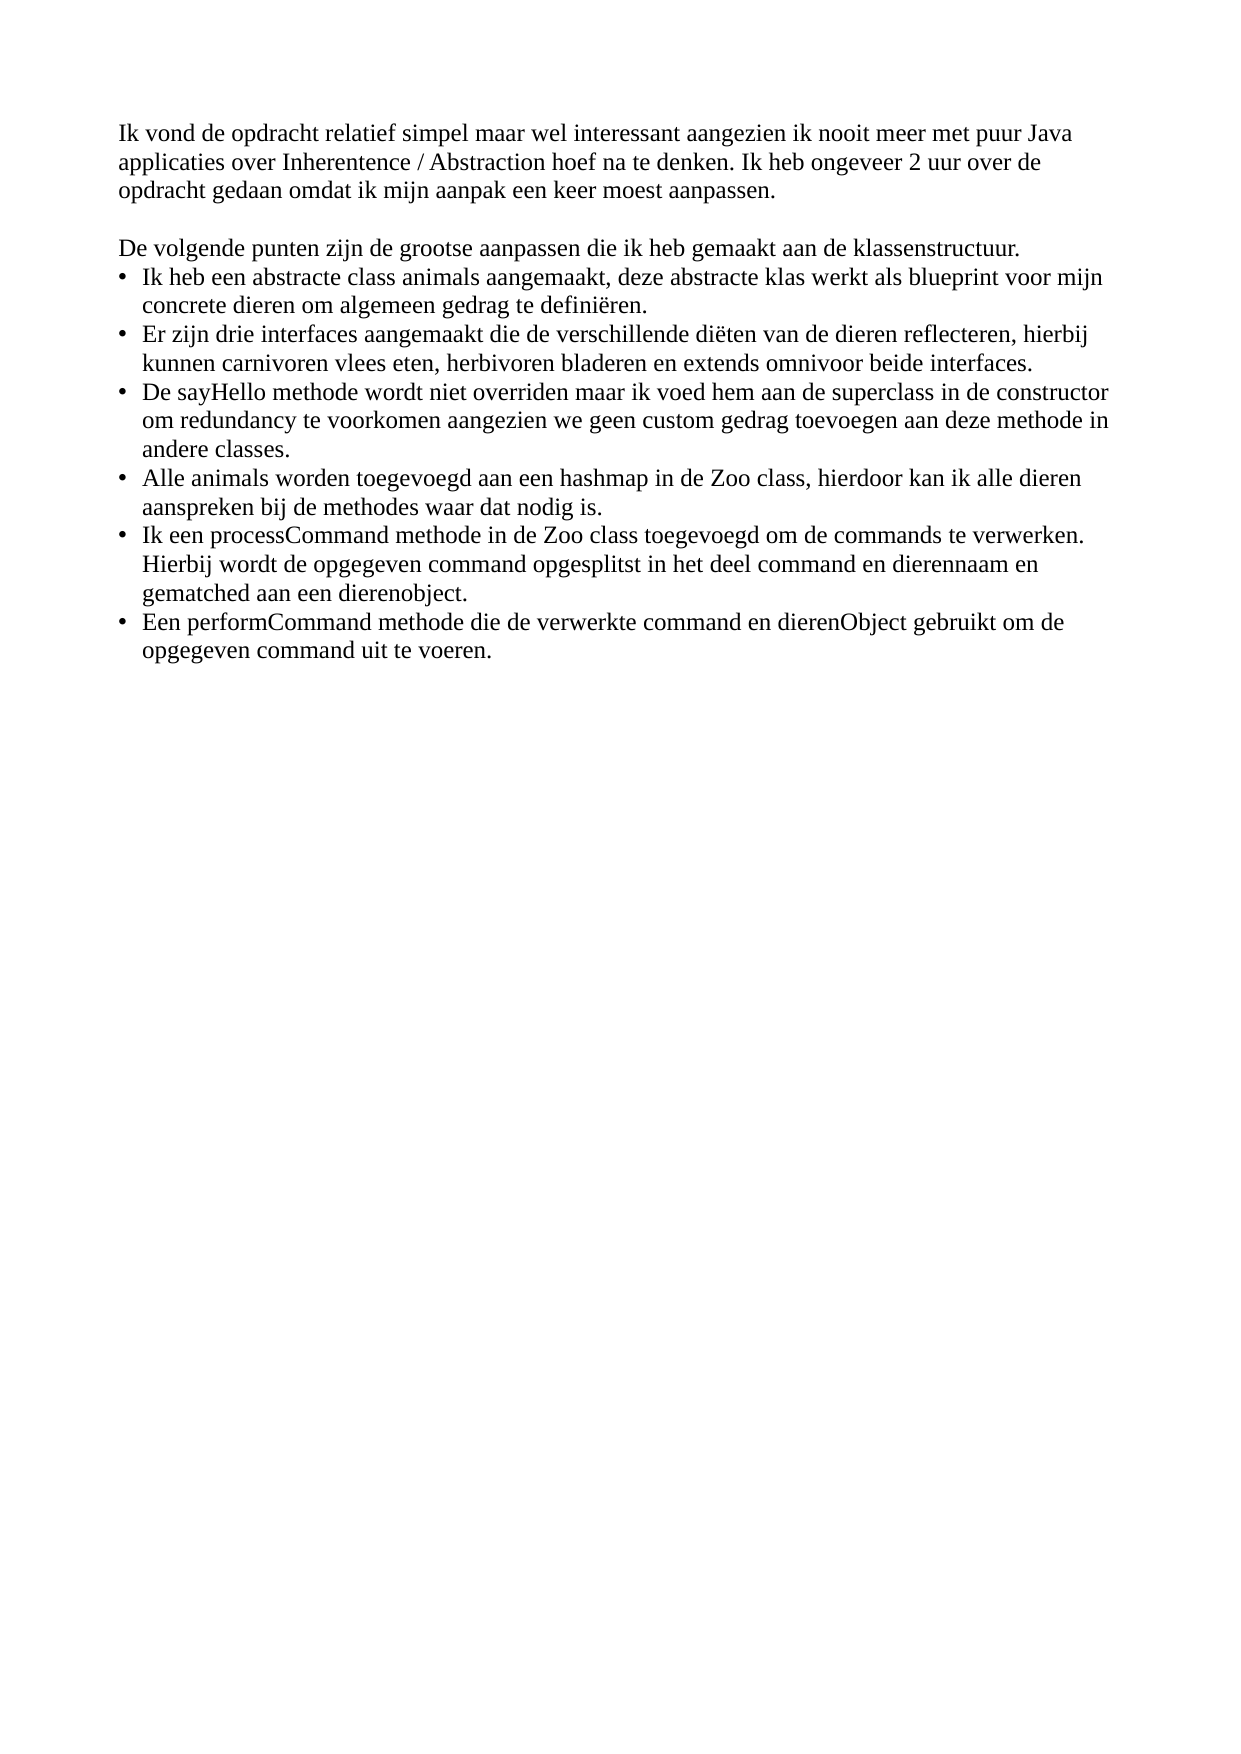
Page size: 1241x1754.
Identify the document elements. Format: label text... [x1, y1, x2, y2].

list Ik een processCommand methode in de Zoo class toegevoegd om de commands te verwerken. Hierbij wordt de opgegeven command opgesplitst in het deel command en dierennaam en gematched aan een dierenobject. [118, 521, 1122, 607]
list De sayHello methode wordt niet overriden maar ik voed hem aan de superclass in de constructor om redundancy te voorkomen aangezien we geen custom gedrag toevoegen aan deze methode in andere classes. [118, 377, 1122, 463]
list Een performCommand methode die de verwerkte command en dierenObject gebruikt om de opgegeven command uit te voeren. [118, 607, 1122, 664]
list Er zijn drie interfaces aangemaakt die de verschillende diëten van de dieren reflecteren, hierbij kunnen carnivoren vlees eten, herbivoren bladeren en extends omnivoor beide interfaces. [118, 319, 1122, 377]
list Alle animals worden toegevoegd aan een hashmap in de Zoo class, hierdoor kan ik alle dieren aanspreken bij de methodes waar dat nodig is. [118, 463, 1122, 521]
text De volgende punten zijn de grootse aanpassen die ik heb gemaakt aan de klassenstructuur. [118, 233, 1122, 262]
list Ik heb een abstracte class animals aangemaakt, deze abstracte klas werkt als blueprint voor mijn concrete dieren om algemeen gedrag te definiëren. [118, 262, 1122, 319]
text Ik vond de opdracht relatief simpel maar wel interessant aangezien ik nooit meer met puur Java applicaties over Inherentence / Abstraction hoef na te denken. Ik heb ongeveer 2 uur over de opdracht gedaan omdat ik mijn aanpak een keer moest aanpassen. [118, 118, 1122, 204]
